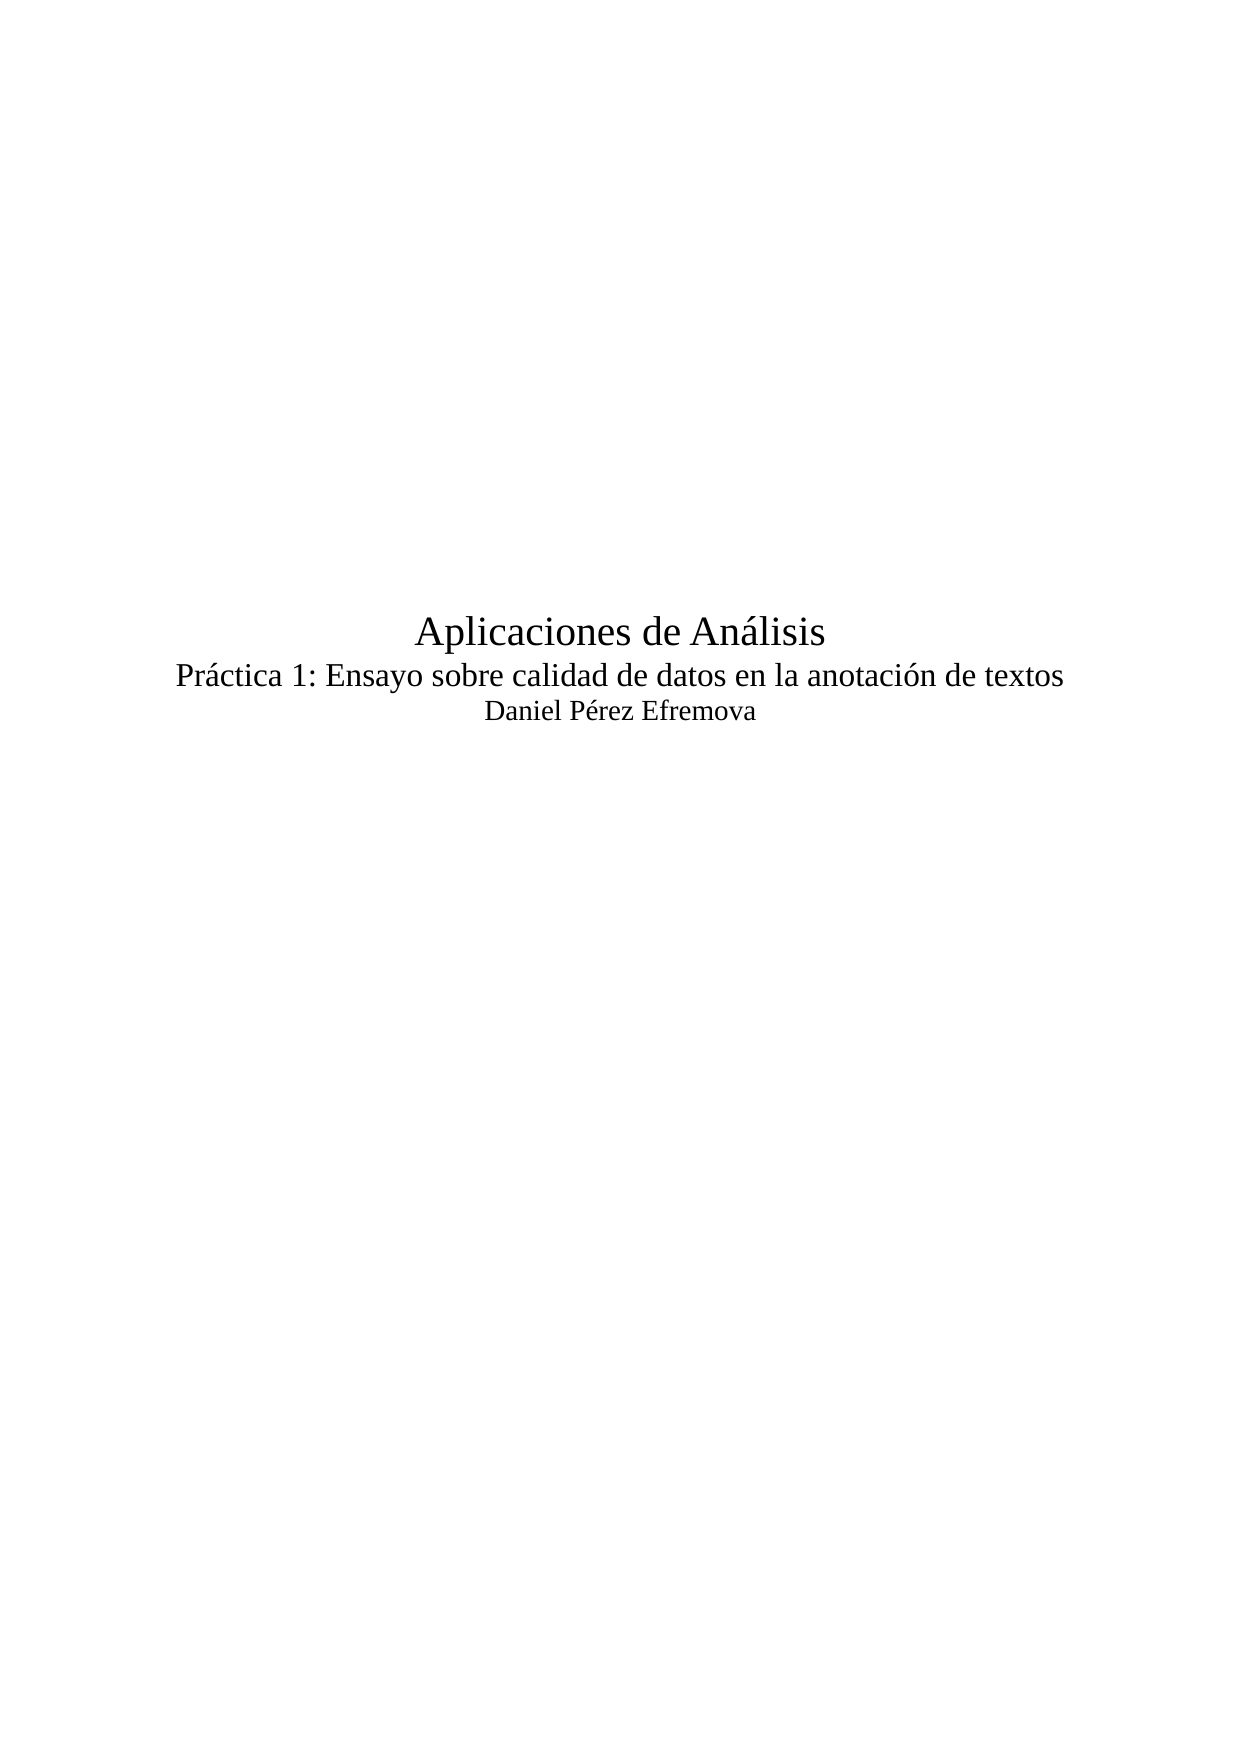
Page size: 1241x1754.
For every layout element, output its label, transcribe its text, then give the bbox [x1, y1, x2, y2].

text Práctica 1: Ensayo sobre calidad de datos en la anotación de textos [118, 655, 1122, 693]
text Daniel Pérez Efremova [118, 693, 1122, 727]
text Aplicaciones de Análisis [118, 607, 1122, 655]
